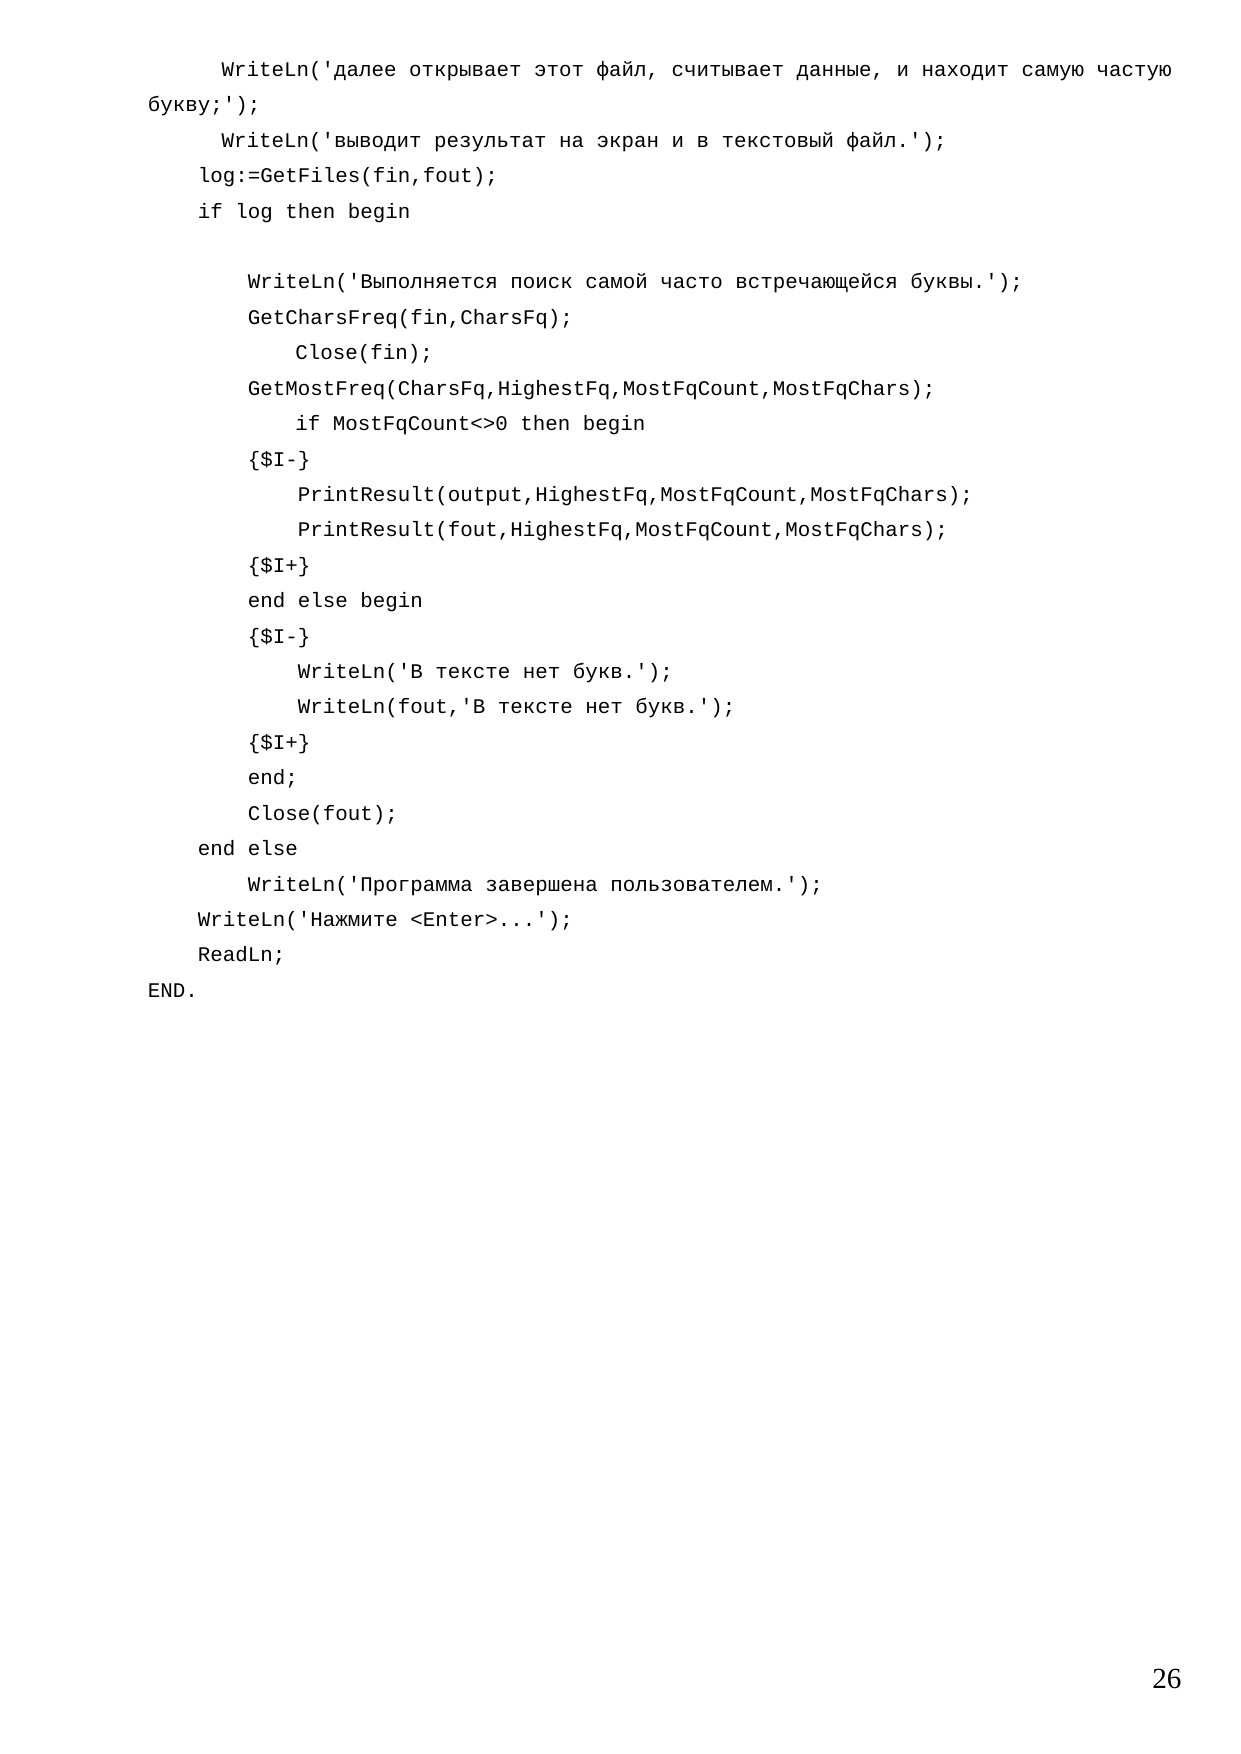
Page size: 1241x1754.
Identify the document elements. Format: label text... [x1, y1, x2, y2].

text WriteLn('Нажмите <Enter>...'); [148, 909, 1181, 933]
text {$I-} [148, 449, 1181, 472]
text if log then begin [148, 201, 1181, 224]
text PrintResult(fout,HighestFq,MostFqCount,MostFqChars); [148, 519, 1181, 543]
text Close(fin); [148, 342, 1181, 366]
text WriteLn('В тексте нет букв.'); [148, 661, 1181, 685]
text WriteLn('Выполняется поиск самой часто встречающейся буквы.'); [148, 272, 1181, 295]
text END. [148, 980, 1181, 1003]
text log:=GetFiles(fin,fout); [148, 165, 1181, 189]
text {$I+} [148, 732, 1181, 756]
text WriteLn('далее открывает этот файл, считывает данные, и находит самую частую букву;'); [148, 59, 1181, 118]
text WriteLn('выводит результат на экран и в текстовый файл.'); [148, 130, 1181, 153]
text GetCharsFreq(fin,CharsFq); [148, 307, 1181, 331]
text ReadLn; [148, 944, 1181, 968]
text Close(fout); [148, 803, 1181, 826]
text {$I+} [148, 555, 1181, 578]
text PrintResult(output,HighestFq,MostFqCount,MostFqChars); [148, 484, 1181, 508]
text GetMostFreq(CharsFq,HighestFq,MostFqCount,MostFqChars); [148, 378, 1181, 401]
text end; [148, 767, 1181, 791]
text {$I-} [148, 626, 1181, 649]
text if MostFqCount<>0 then begin [148, 413, 1181, 437]
text end else [148, 838, 1181, 862]
text end else begin [148, 590, 1181, 614]
text WriteLn('Программа завершена пользователем.'); [148, 874, 1181, 897]
text WriteLn(fout,'В тексте нет букв.'); [148, 697, 1181, 720]
